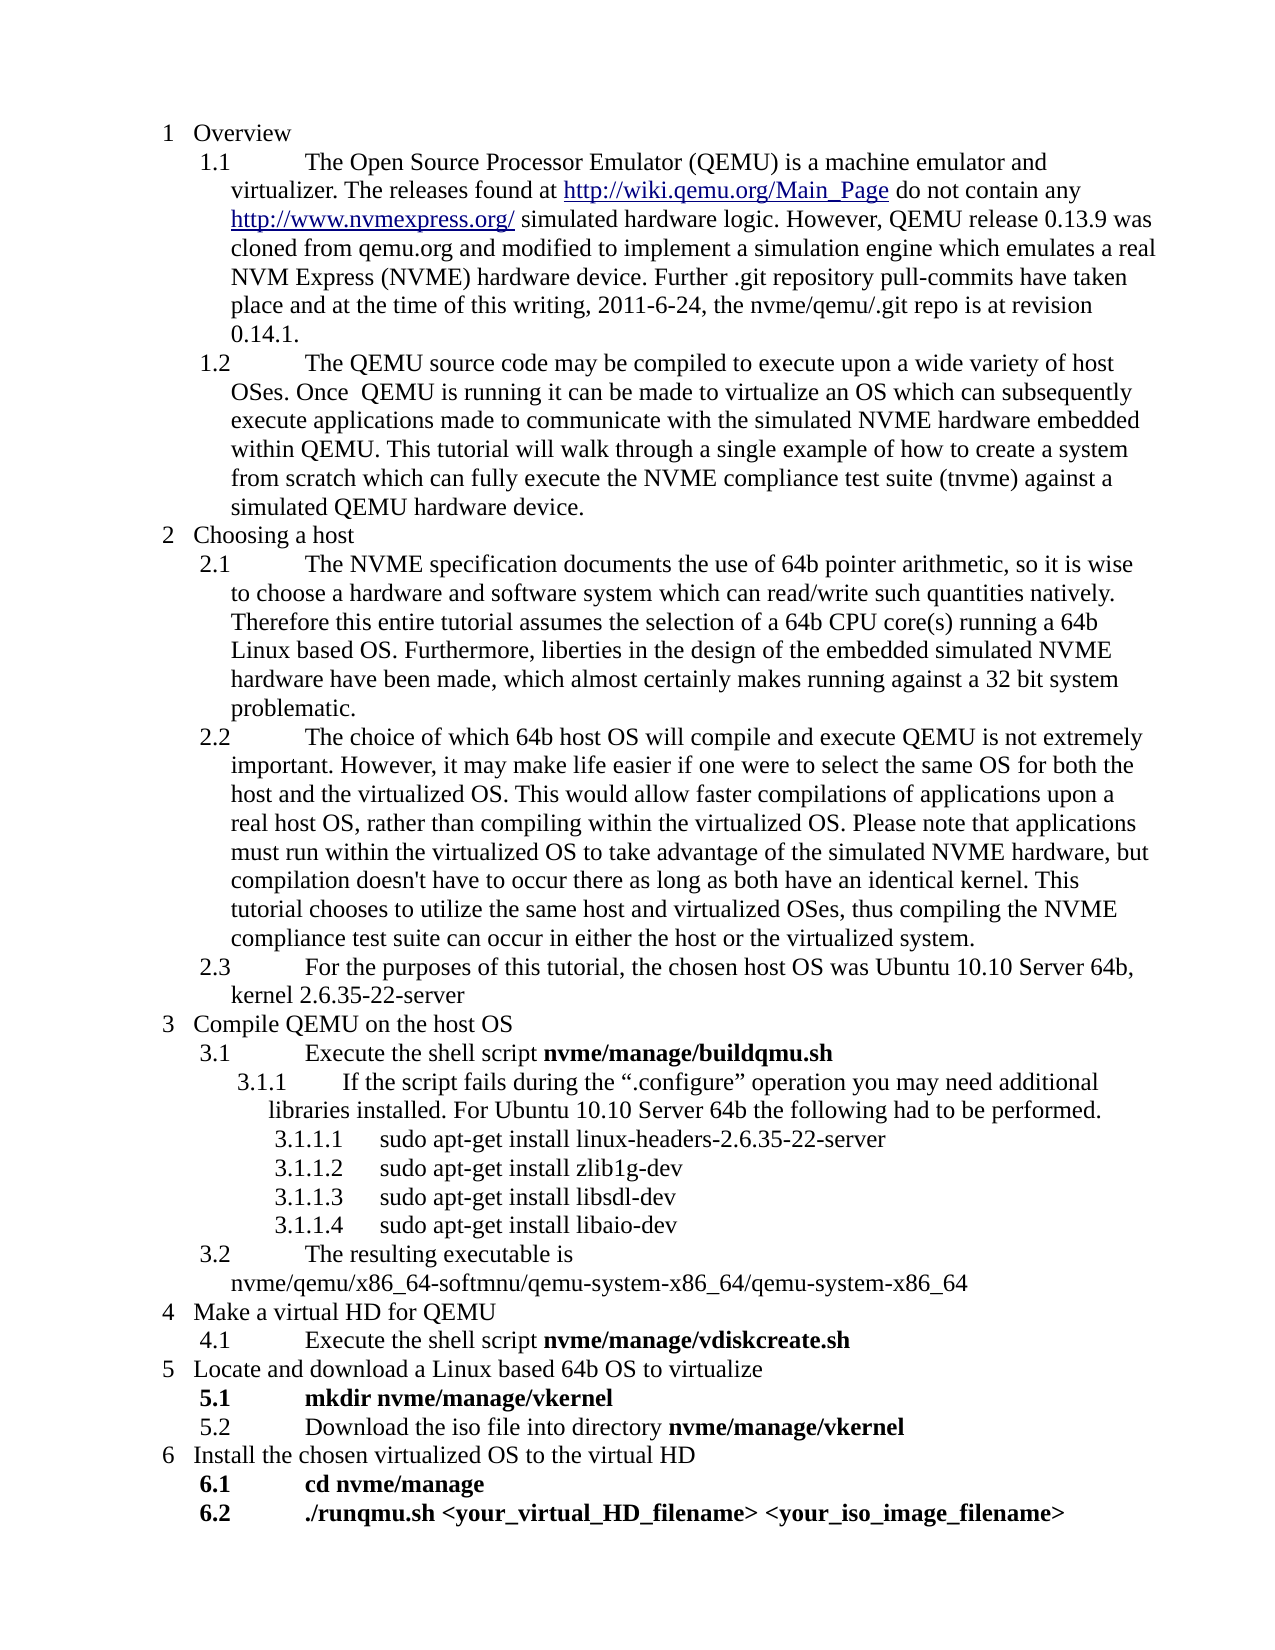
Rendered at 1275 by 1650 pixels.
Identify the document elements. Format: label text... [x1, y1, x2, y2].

list sudo apt-get install linux-headers-2.6.35-22-server [268, 1124, 1157, 1153]
list sudo apt-get install zlib1g-dev [268, 1153, 1157, 1182]
list The resulting executable is nvme/qemu/x86_64-softmnu/qemu-system-x86_64/qemu-system-x86_64 [193, 1239, 1157, 1297]
list The QEMU source code may be compiled to execute upon a wide variety of host OSes. Once QEMU is running it can be made to virtualize an OS which can subsequently execute applications made to communicate with the simulated NVME hardware embedded within QEMU. This tutorial will walk through a single example of how to create a system from scratch which can fully execute the NVME compliance test suite (tnvme) against a simulated QEMU hardware device. [193, 348, 1157, 521]
list The NVME specification documents the use of 64b pointer arithmetic, so it is wise to choose a hardware and software system which can read/write such quantities natively. Therefore this entire tutorial assumes the selection of a 64b CPU core(s) running a 64b Linux based OS. Furthermore, liberties in the design of the embedded simulated NVME hardware have been made, which almost certainly makes running against a 32 bit system problematic. [193, 549, 1157, 722]
list ./runqmu.sh <your_virtual_HD_filename> <your_iso_image_filename> [193, 1498, 1157, 1527]
list Install the chosen virtualized OS to the virtual HD [156, 1441, 1157, 1469]
list sudo apt-get install libaio-dev [268, 1211, 1157, 1239]
list If the script fails during the “.configure” operation you may need additional libraries installed. For Ubuntu 10.10 Server 64b the following had to be performed. [231, 1067, 1157, 1124]
list Download the iso file into directory nvme/manage/vkernel [193, 1412, 1157, 1441]
list Choosing a host [156, 521, 1157, 549]
list mkdir nvme/manage/vkernel [193, 1383, 1157, 1412]
list cd nvme/manage [193, 1469, 1157, 1498]
list Overview [156, 118, 1157, 147]
list Compile QEMU on the host OS [156, 1009, 1157, 1038]
list The Open Source Processor Emulator (QEMU) is a machine emulator and virtualizer. The releases found at http://wiki.qemu.org/Main_Page do not contain any http://www.nvmexpress.org/ simulated hardware logic. However, QEMU release 0.13.9 was cloned from qemu.org and modified to implement a simulation engine which emulates a real NVM Express (NVME) hardware device. Further .git repository pull-commits have taken place and at the time of this writing, 2011-6-24, the nvme/qemu/.git repo is at revision 0.14.1. [193, 147, 1157, 348]
list Execute the shell script nvme/manage/buildqmu.sh [193, 1038, 1157, 1067]
list Locate and download a Linux based 64b OS to virtualize [156, 1354, 1157, 1383]
list The choice of which 64b host OS will compile and execute QEMU is not extremely important. However, it may make life easier if one were to select the same OS for both the host and the virtualized OS. This would allow faster compilations of applications upon a real host OS, rather than compiling within the virtualized OS. Please note that applications must run within the virtualized OS to take advantage of the simulated NVME hardware, but compilation doesn't have to occur there as long as both have an identical kernel. This tutorial chooses to utilize the same host and virtualized OSes, thus compiling the NVME compliance test suite can occur in either the host or the virtualized system. [193, 722, 1157, 952]
list Execute the shell script nvme/manage/vdiskcreate.sh [193, 1326, 1157, 1354]
list Make a virtual HD for QEMU [156, 1297, 1157, 1326]
list sudo apt-get install libsdl-dev [268, 1182, 1157, 1211]
list For the purposes of this tutorial, the chosen host OS was Ubuntu 10.10 Server 64b, kernel 2.6.35-22-server [193, 952, 1157, 1009]
